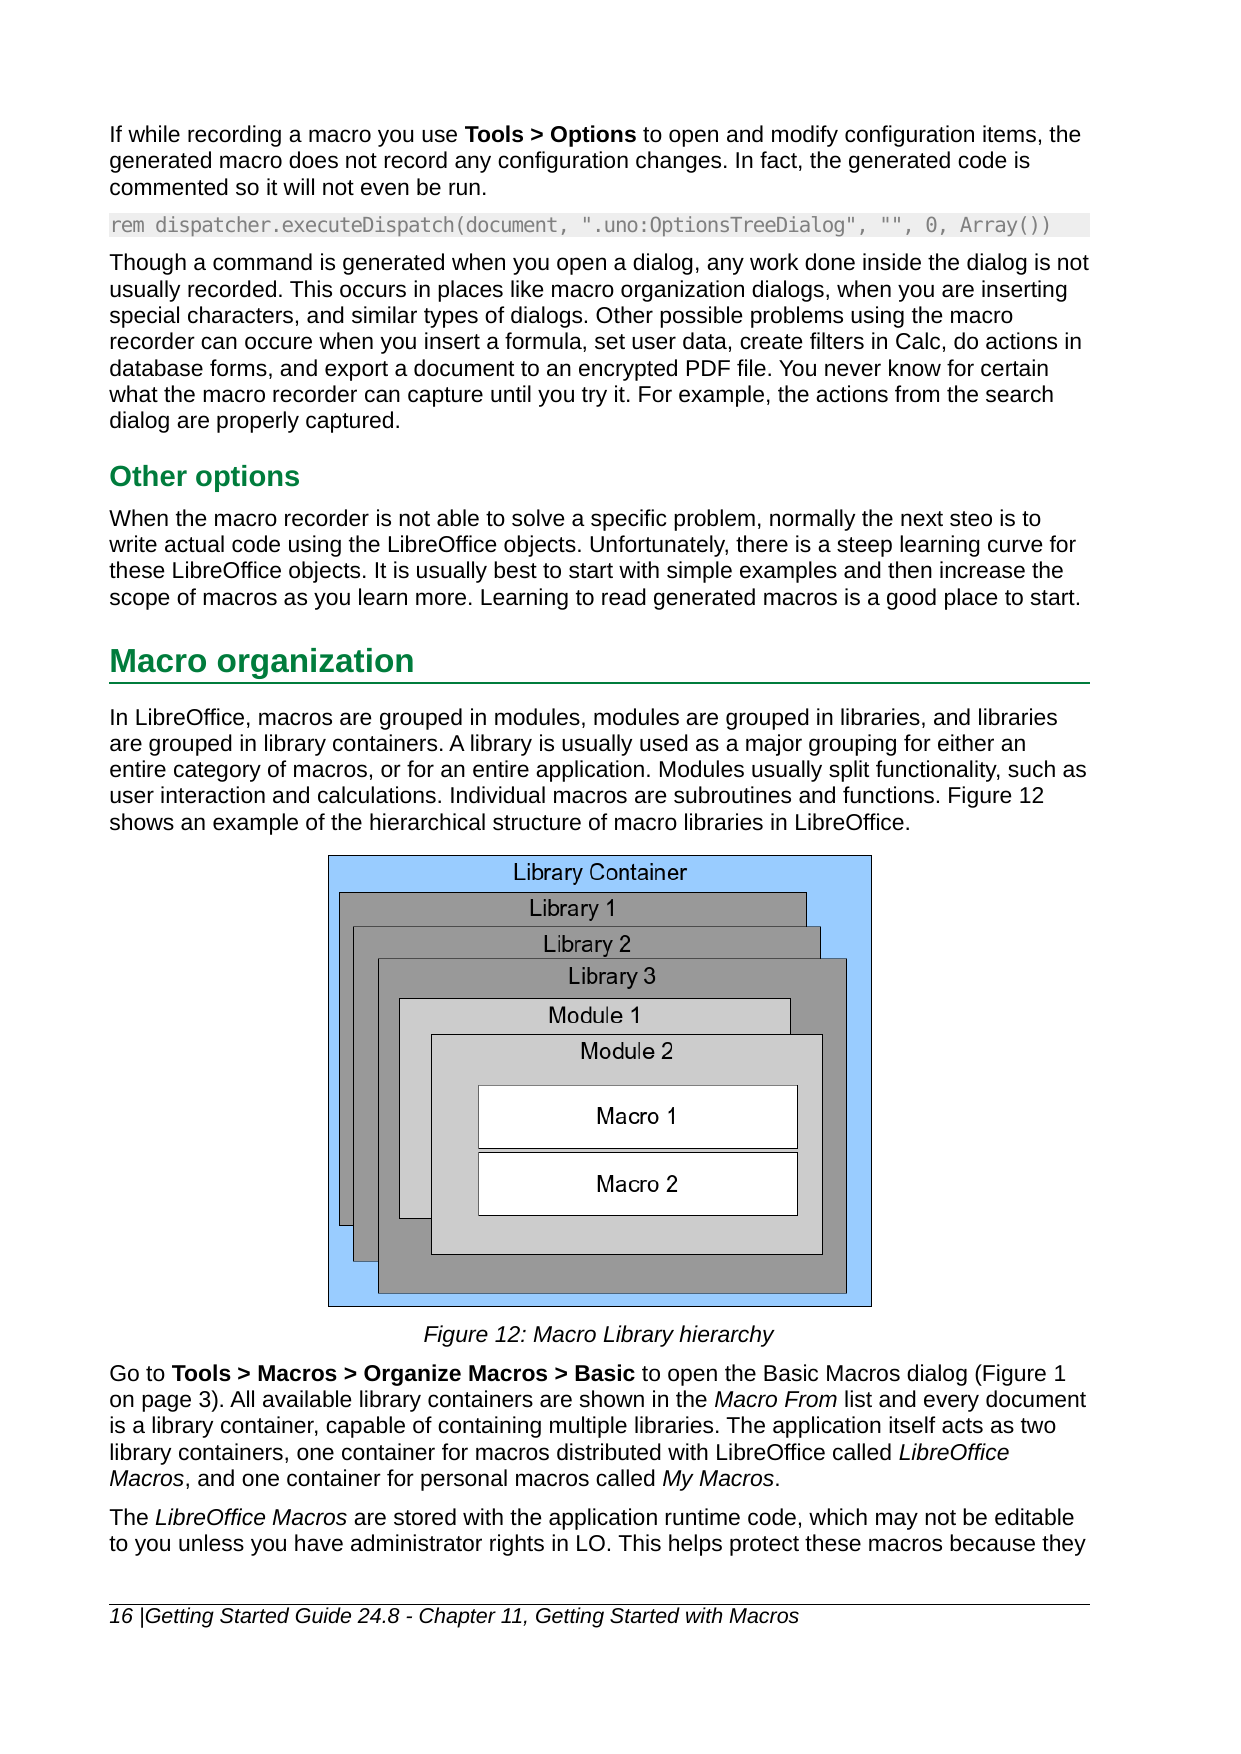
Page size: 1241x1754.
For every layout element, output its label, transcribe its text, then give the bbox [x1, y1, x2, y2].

picture [318, 847, 880, 1309]
text If while recording a macro you use Tools > Options to open and modify configuration items, the generated macro does not record any configuration changes. In fact, the generated code is commented so it will not even be run. [109, 121, 1090, 200]
text The LibreOffice Macros are stored with the application runtime code, which may not be editable to you unless you have administrator rights in LO. This helps protect these macros because they [109, 1504, 1090, 1556]
text Figure 12: Macro Library hierarchy [319, 1321, 880, 1347]
text In LibreOffice, macros are grouped in modules, modules are grouped in libraries, and libraries are grouped in library containers. A library is usually used as a major grouping for either an entire category of macros, or for an entire application. Modules usually split functionality, such as user interaction and calculations. Individual macros are subroutines and functions. Figure 12 shows an example of the hierarchical structure of macro libraries in LibreOffice. [109, 703, 1090, 835]
subtitle Other options [109, 458, 1090, 492]
subtitle Macro organization [109, 641, 1090, 682]
text When the macro recorder is not able to solve a specific problem, normally the next steo is to write actual code using the LibreOffice objects. Unfortunately, there is a steep learning curve for these LibreOffice objects. It is usually best to start with simple examples and then increase the scope of macros as you learn more. Learning to read generated macros is a good place to start. [109, 504, 1090, 610]
text Go to Tools > Macros > Organize Macros > Basic to open the Basic Macros dialog (Figure 1 on page 3). All available library containers are shown in the Macro From list and every document is a library container, capable of containing multiple libraries. The application itself acts as two library containers, one container for macros distributed with LibreOffice called LibreOffice Macros, and one container for personal macros called My Macros. [109, 1359, 1090, 1491]
text Though a command is generated when you open a dialog, any work done inside the dialog is not usually recorded. This occurs in places like macro organization dialogs, when you are inserting special characters, and similar types of dialogs. Other possible problems using the macro recorder can occure when you insert a formula, set user data, create filters in Calc, do actions in database forms, and export a document to an encrypted PDF file. You never know for certain what the macro recorder can capture until you try it. For example, the actions from the search dialog are properly captured. [109, 249, 1090, 434]
